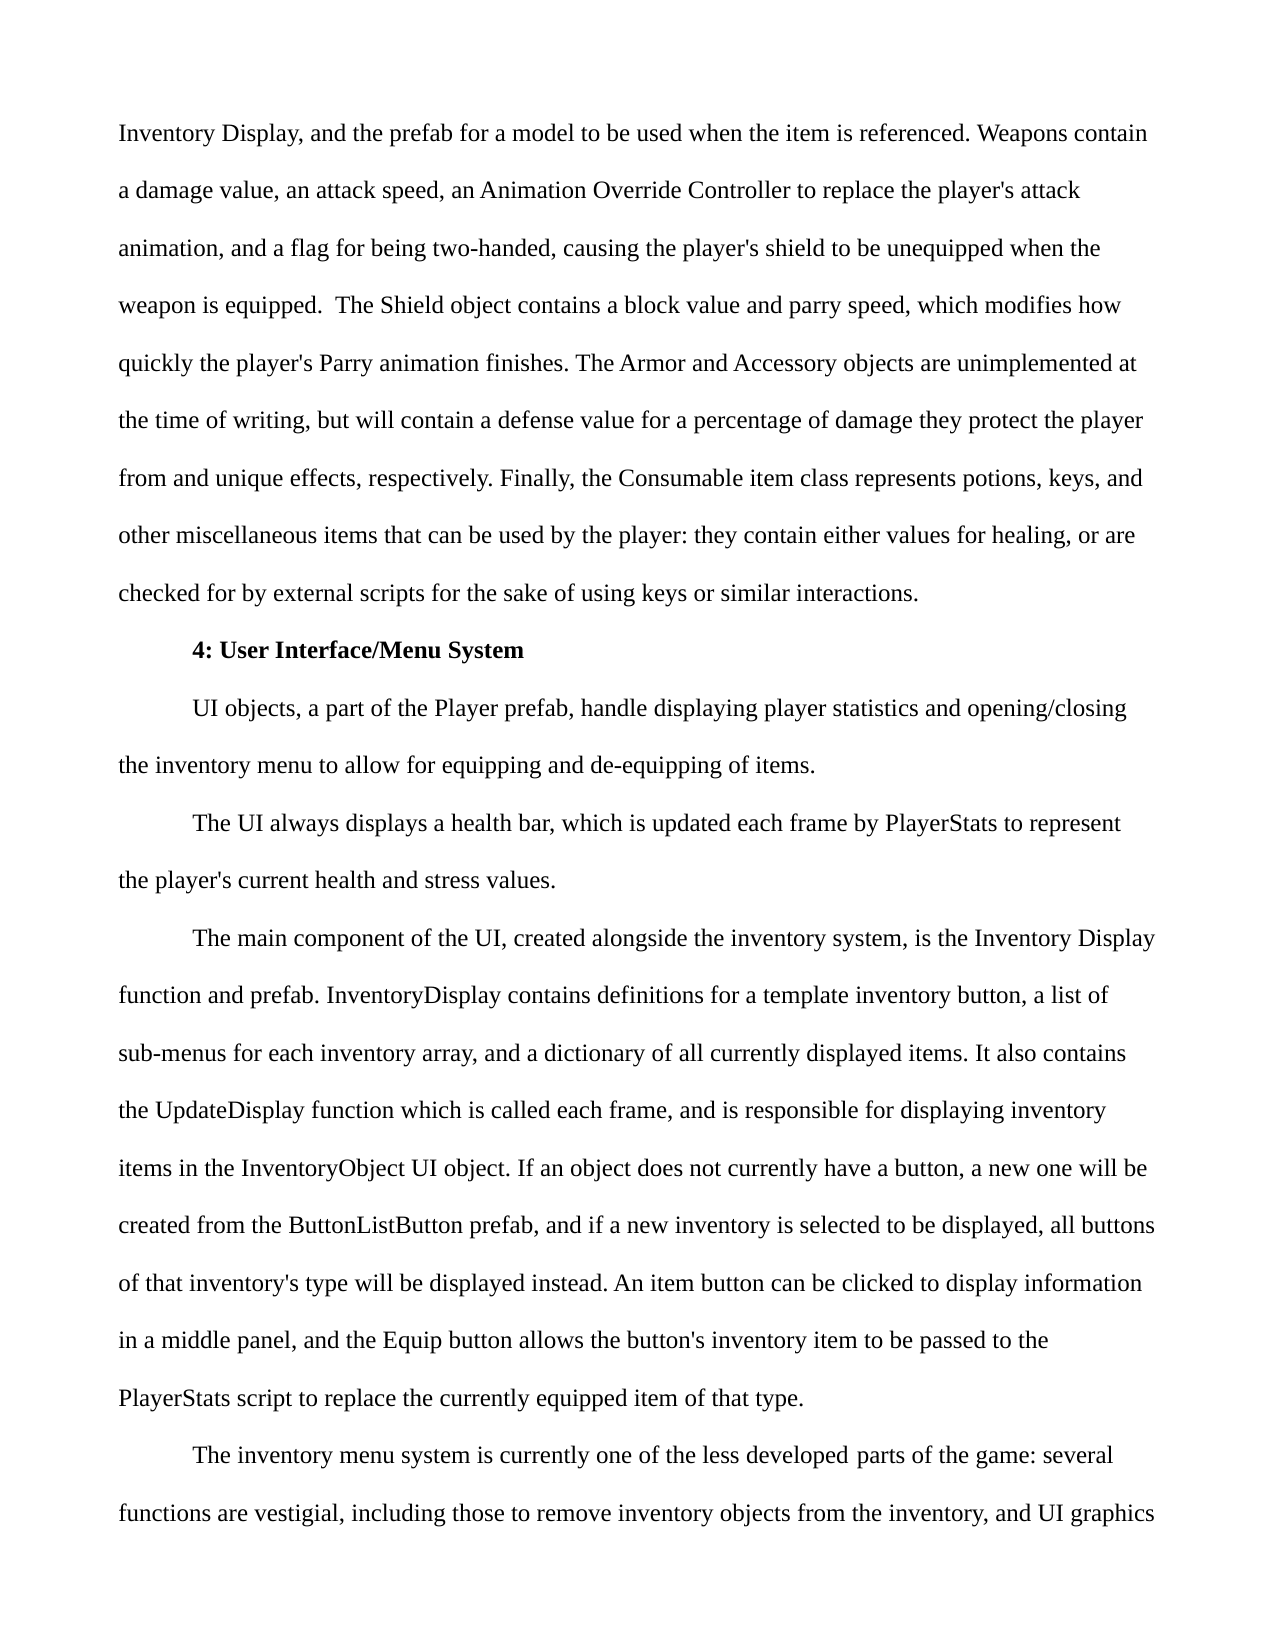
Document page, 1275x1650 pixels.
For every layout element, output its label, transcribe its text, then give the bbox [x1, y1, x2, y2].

text Inventory Display, and the prefab for a model to be used when the item is referenced. Weapons contain a damage value, an attack speed, an Animation Override Controller to replace the player's attack animation, and a flag for being two-handed, causing the player's shield to be unequipped when the weapon is equipped. The Shield object contains a block value and parry speed, which modifies how quickly the player's Parry animation finishes. The Armor and Accessory objects are unimplemented at the time of writing, but will contain a defense value for a percentage of damage they protect the player from and unique effects, respectively. Finally, the Consumable item class represents potions, keys, and other miscellaneous items that can be used by the player: they contain either values for healing, or are checked for by external scripts for the sake of using keys or similar interactions. [118, 118, 1157, 607]
text The main component of the UI, created alongside the inventory system, is the Inventory Display function and prefab. InventoryDisplay contains definitions for a template inventory button, a list of sub-menus for each inventory array, and a dictionary of all currently displayed items. It also contains the UpdateDisplay function which is called each frame, and is responsible for displaying inventory items in the InventoryObject UI object. If an object does not currently have a button, a new one will be created from the ButtonListButton prefab, and if a new inventory is selected to be displayed, all buttons of that inventory's type will be displayed instead. An item button can be clicked to display information in a middle panel, and the Equip button allows the button's inventory item to be passed to the PlayerStats script to replace the currently equipped item of that type. [118, 923, 1157, 1412]
text 4: User Interface/Menu System [118, 636, 1157, 664]
text The UI always displays a health bar, which is updated each frame by PlayerStats to represent the player's current health and stress values. [118, 808, 1157, 894]
text UI objects, a part of the Player prefab, handle displaying player statistics and opening/closing the inventory menu to allow for equipping and de-equipping of items. [118, 693, 1157, 779]
text The inventory menu system is currently one of the less developed parts of the game: several functions are vestigial, including those to remove inventory objects from the inventory, and UI graphics [118, 1441, 1157, 1527]
